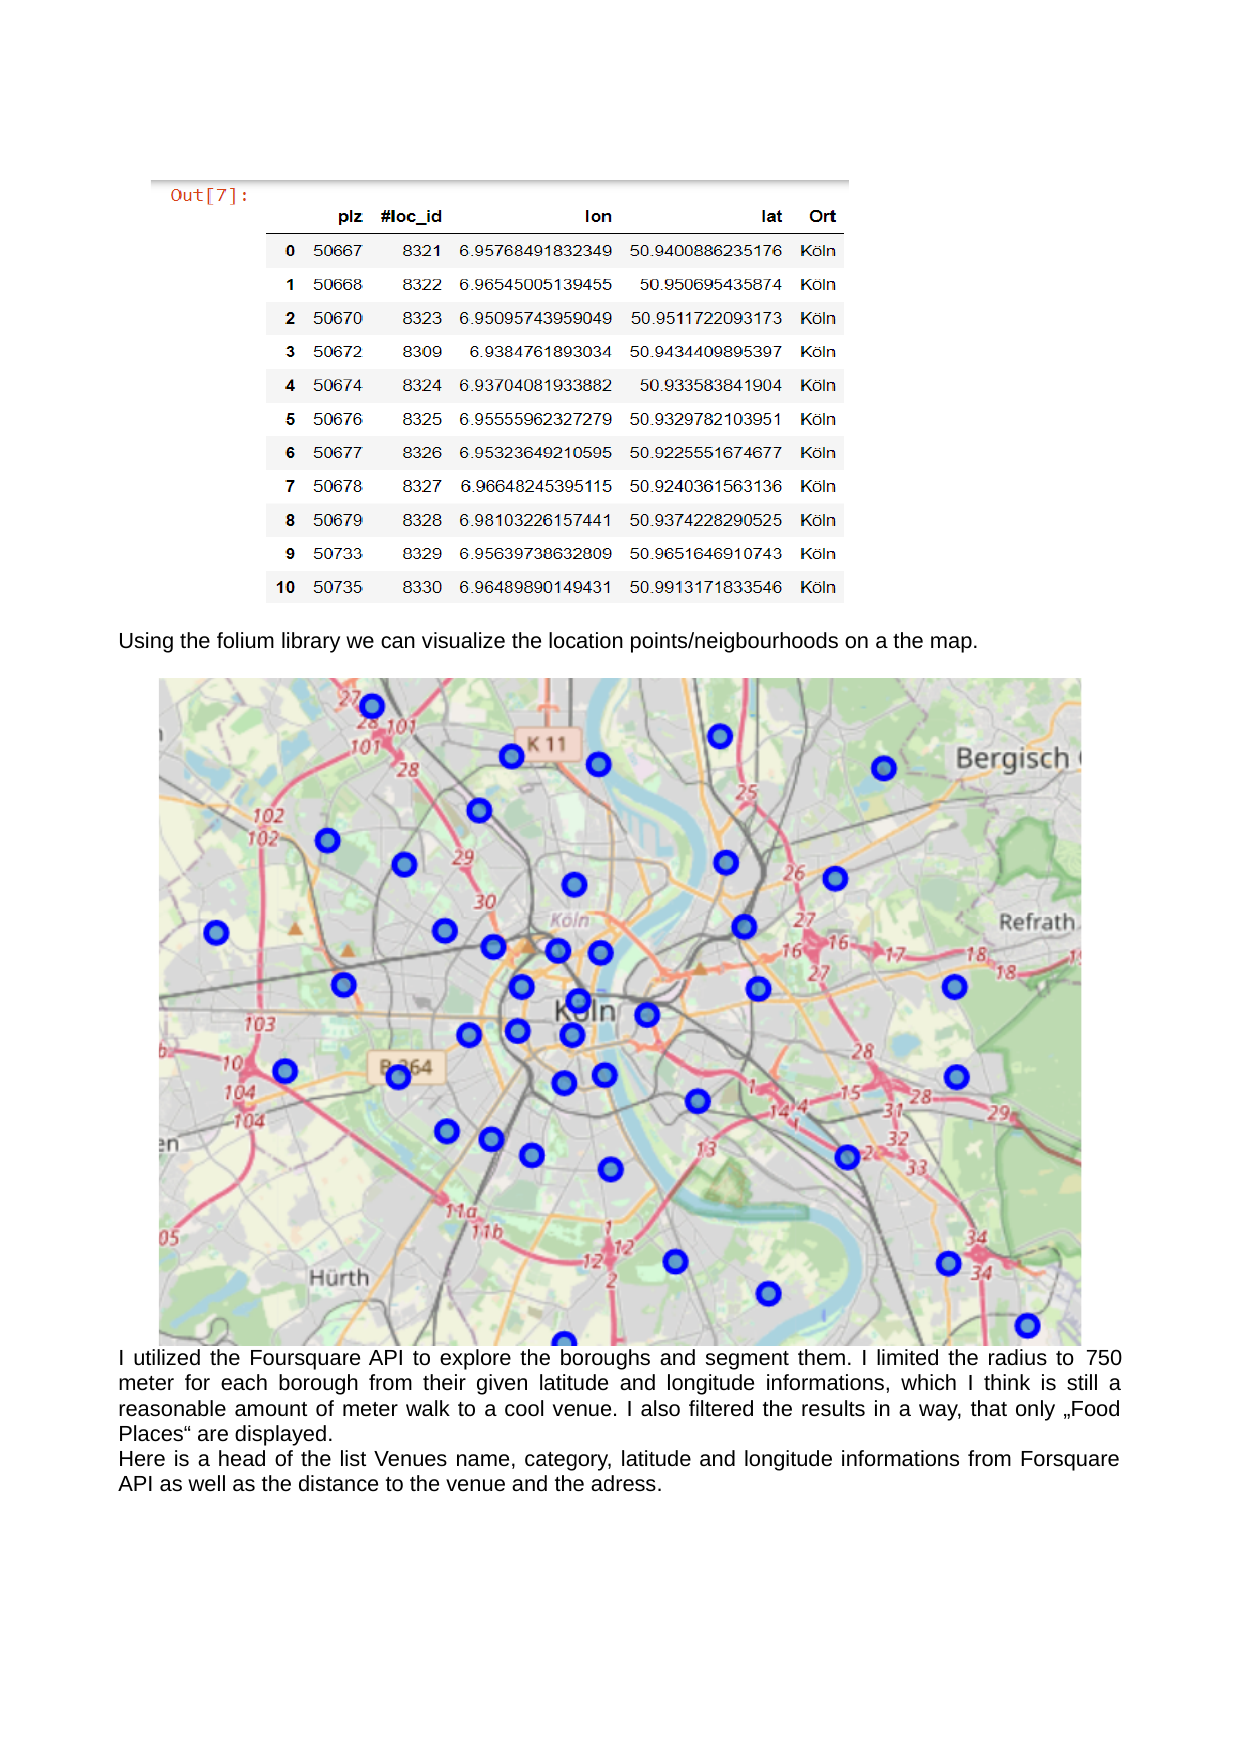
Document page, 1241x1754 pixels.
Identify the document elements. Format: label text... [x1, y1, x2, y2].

picture [158, 678, 1082, 1346]
picture [150, 180, 849, 603]
text Using the folium library we can visualize the location points/neigbourhoods on a the map. [118, 628, 1122, 653]
text Here is a head of the list Venues name, category, latitude and longitude informations from Forsquare API as well as the distance to the venue and the adress. [118, 1446, 1122, 1496]
text I utilized the Foursquare API to explore the boroughs and segment them. I limited the radius to 750 meter for each borough from their given latitude and longitude informations, which I think is still a reasonable amount of meter walk to a cool venue. I also filtered the results in a way, that only „Food Places“ are displayed. [118, 1326, 1122, 1446]
